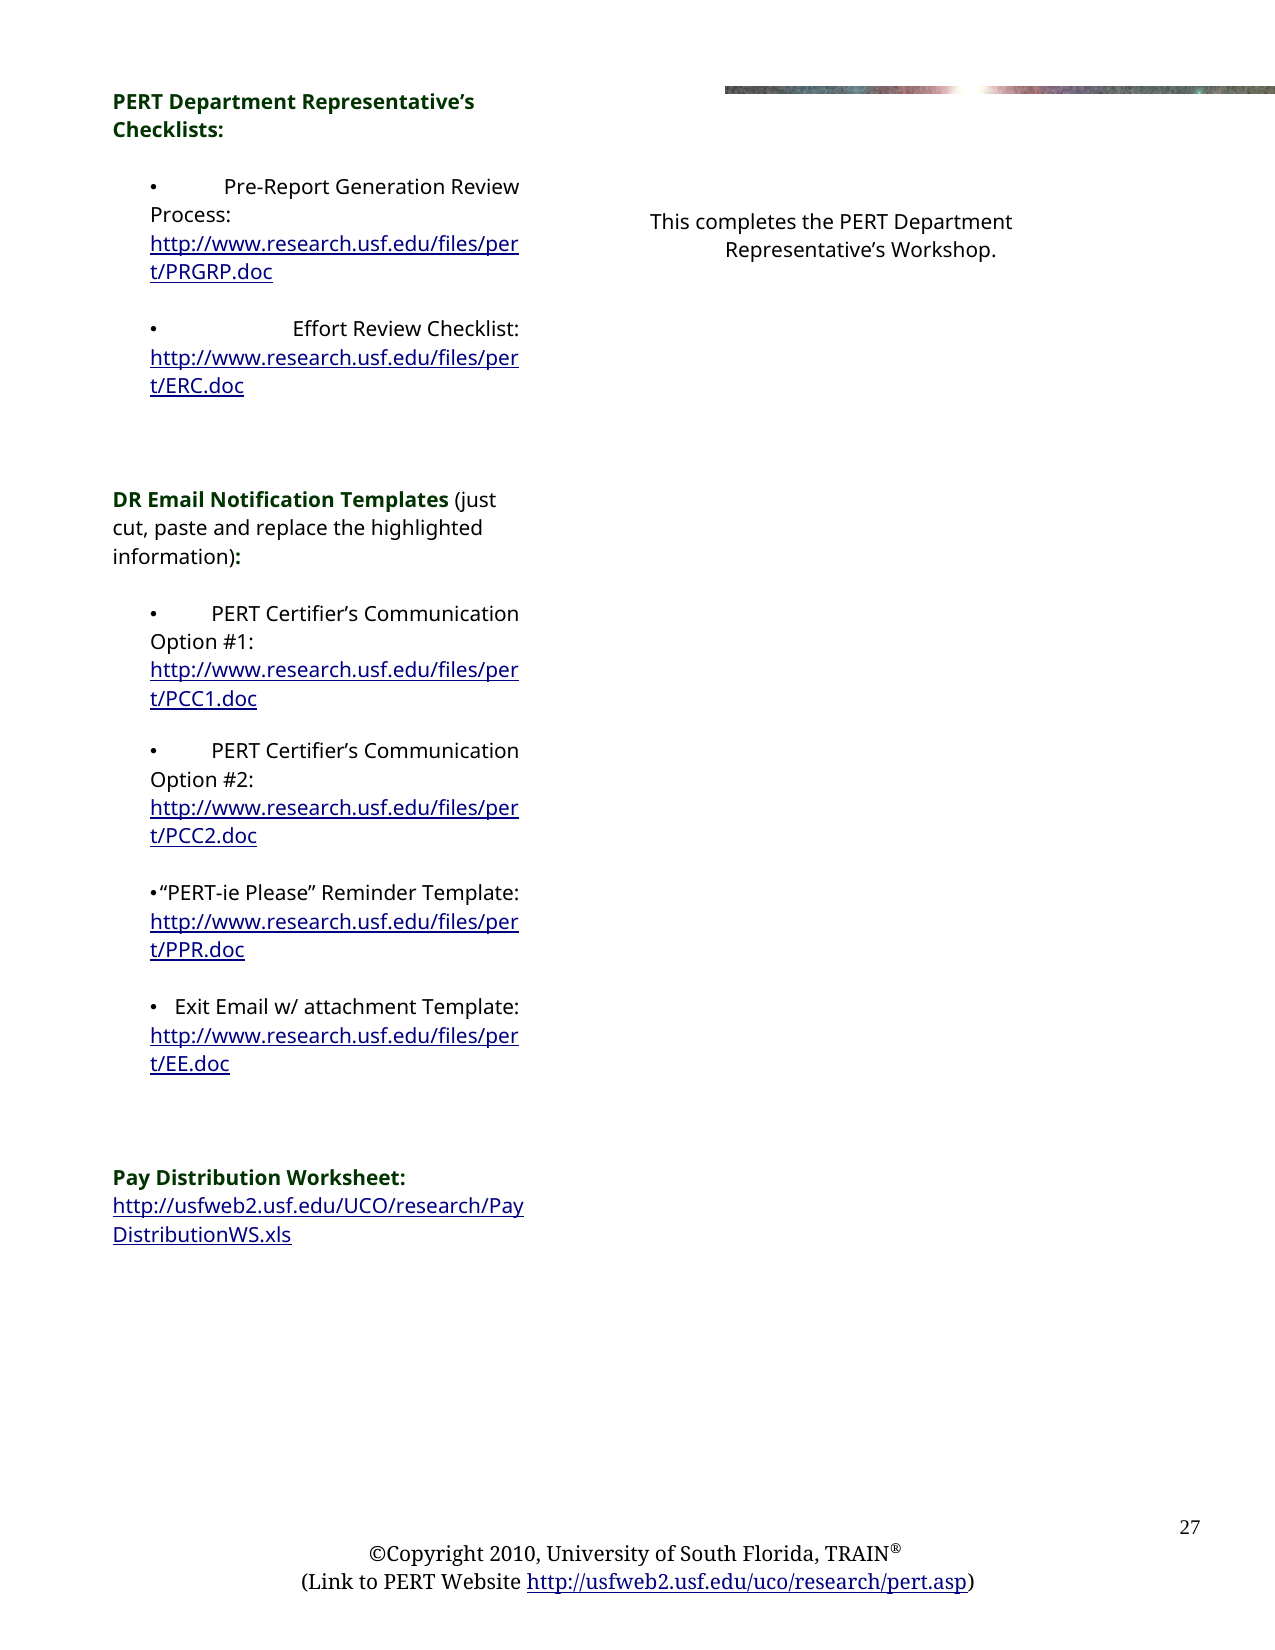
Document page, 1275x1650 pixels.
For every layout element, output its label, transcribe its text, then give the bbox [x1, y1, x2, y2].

list Exit Email w/ attachment Template: http://www.research.usf.edu/files/pert/EE.doc [150, 992, 525, 1078]
text This completes the PERT Department Representative’s Workshop. [650, 207, 1162, 264]
list “PERT-ie Please” Reminder Template: http://www.research.usf.edu/files/pert/PPR.doc [150, 878, 525, 964]
text Pay Distribution Worksheet: http://usfweb2.usf.edu/UCO/research/PayDistributionWS.xls [112, 1163, 525, 1248]
list PERT Certifier’s Communication Option #2: http://www.research.usf.edu/files/pert/PCC2.doc [150, 736, 525, 850]
list Pre-Report Generation Review Process: http://www.research.usf.edu/files/pert/PRGRP.doc [150, 172, 525, 286]
text PERT Department Representative’s Checklists: [112, 87, 525, 144]
text DR Email Notification Templates (just cut, paste and replace the highlighted information): [112, 485, 525, 570]
list PERT Certifier’s Communication Option #1: http://www.research.usf.edu/files/pert/PCC1.doc [150, 599, 525, 712]
list Effort Review Checklist: http://www.research.usf.edu/files/pert/ERC.doc [150, 314, 525, 400]
